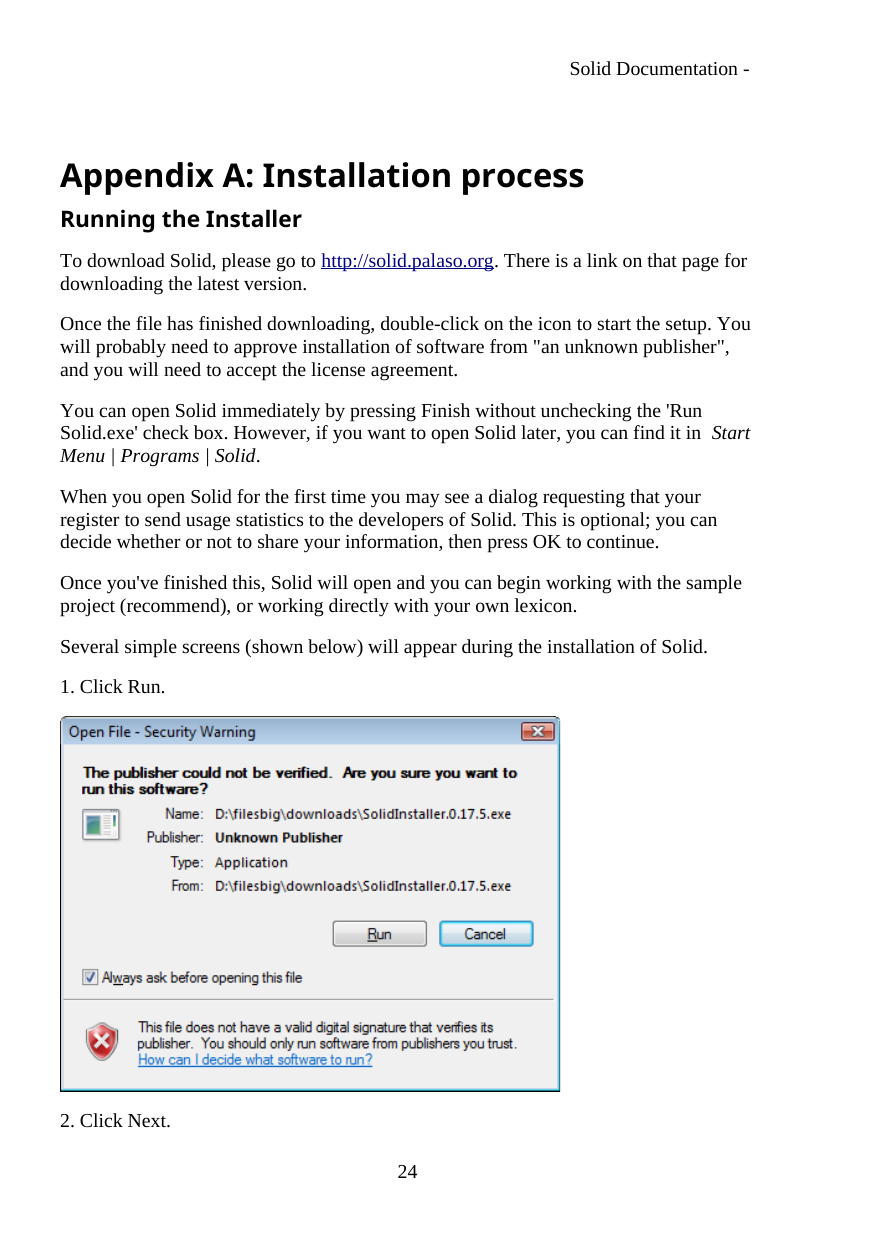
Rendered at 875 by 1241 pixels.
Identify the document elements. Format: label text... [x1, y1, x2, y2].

picture [60, 716, 561, 1092]
subtitle Appendix A: Installation process [60, 152, 754, 197]
text When you open Solid for the first time you may see a dialog requesting that your register to send usage statistics to the developers of Solid. This is optional; you can decide whether or not to share your information, then press OK to continue. [60, 485, 754, 553]
text 1. Click Run. [60, 676, 754, 698]
subtitle Running the Installer [60, 203, 754, 234]
text To download Solid, please go to http://solid.palaso.org. There is a link on that page for downloading the latest version. [60, 249, 754, 294]
text Once you've finished this, Solid will open and you can begin working with the sample project (recommend), or working directly with your own lexicon. [60, 571, 754, 617]
text 2. Click Next. [60, 1109, 754, 1132]
text Once the file has finished downloading, double-click on the icon to start the setup. You will probably need to approve installation of software from "an unknown publisher", and you will need to accept the license agreement. [60, 312, 754, 381]
text Several simple screens (shown below) will appear during the installation of Solid. [60, 635, 754, 658]
text You can open Solid immediately by pressing Finish without unchecking the 'Run Solid.exe' check box. However, if you want to open Solid later, you can find it in Start Menu | Programs | Solid. [60, 398, 754, 467]
